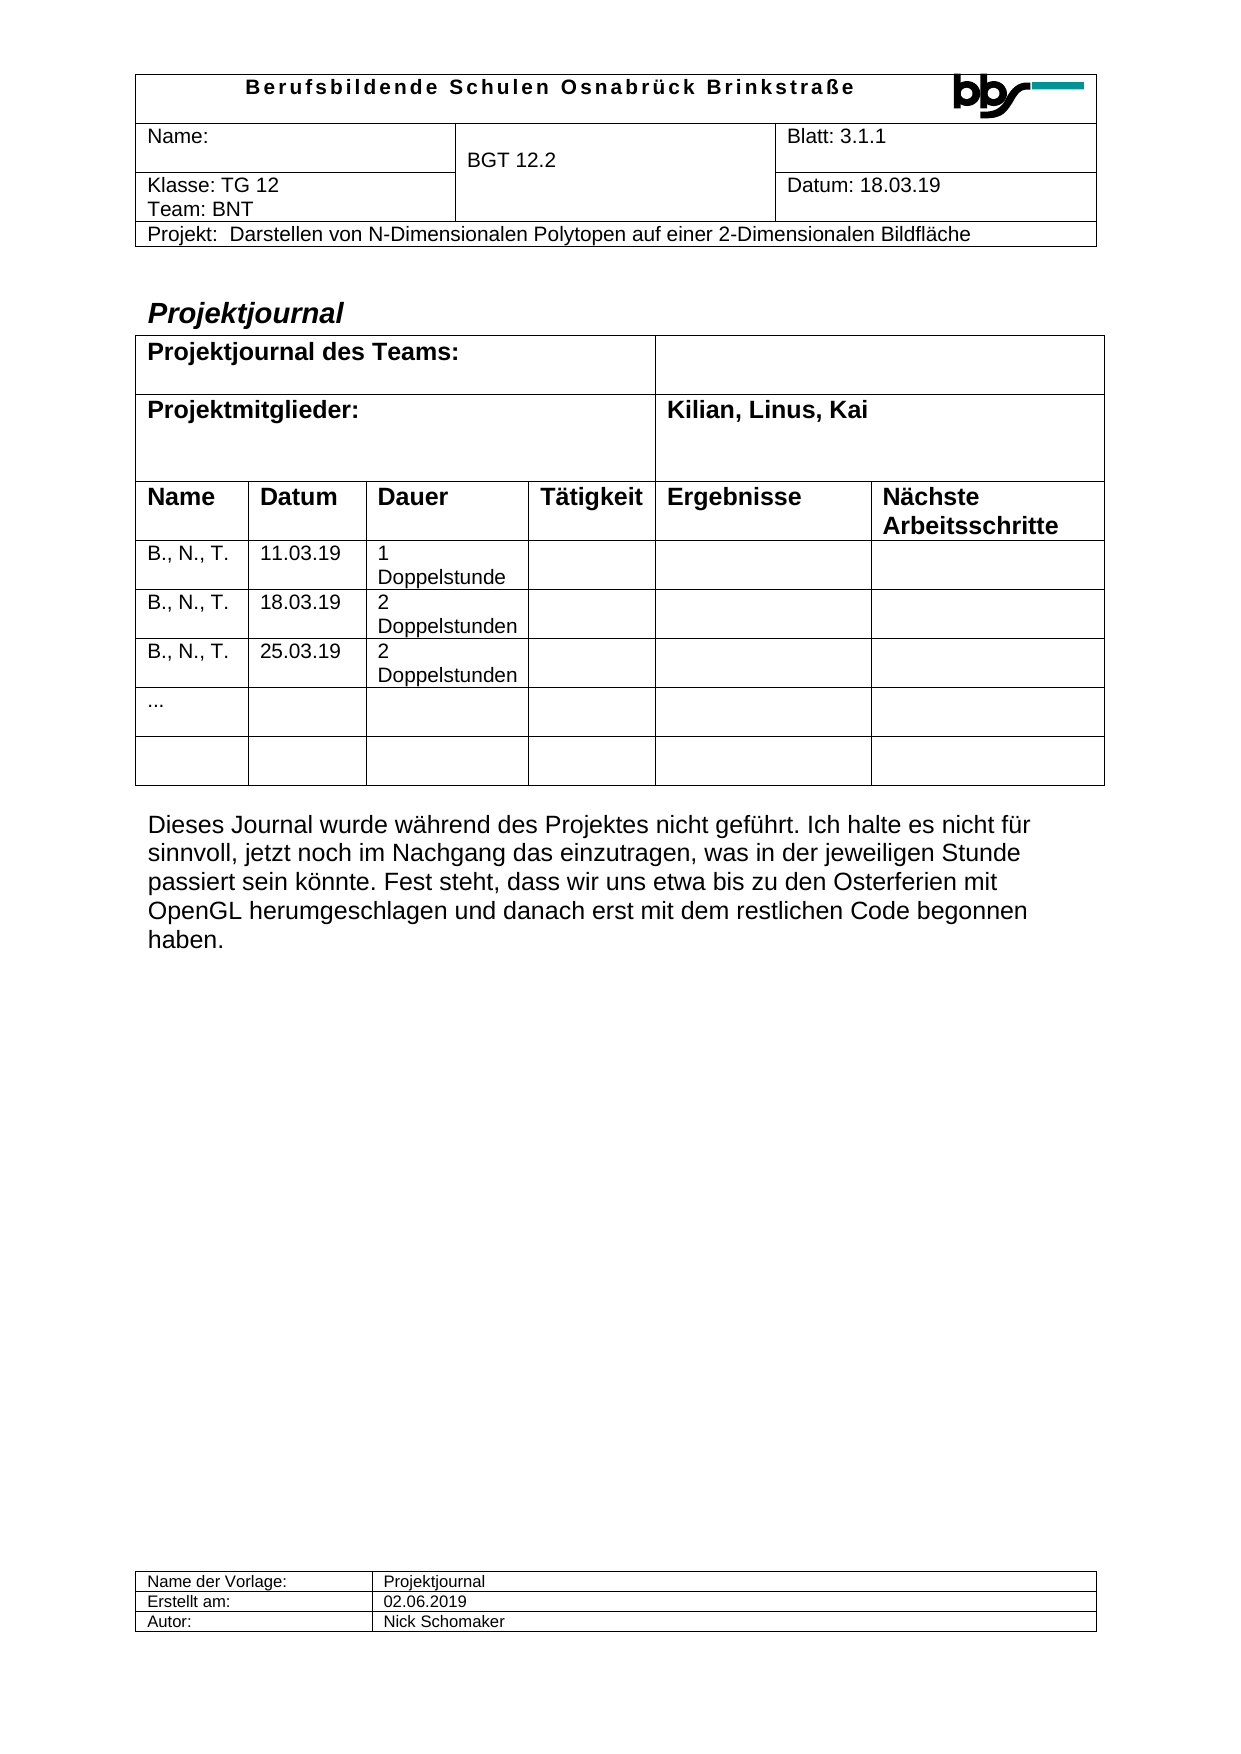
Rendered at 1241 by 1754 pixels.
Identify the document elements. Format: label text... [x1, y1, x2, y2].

table_cell [529, 590, 655, 638]
table_cell [872, 590, 1104, 638]
table_cell B., N., T. [136, 541, 248, 589]
subtitle Projektjournal [148, 296, 1093, 329]
table_cell [529, 639, 655, 687]
table_cell [872, 688, 1104, 736]
table_cell 18.03.19 [249, 590, 366, 638]
table_cell [656, 639, 871, 687]
table_cell ... [136, 688, 248, 736]
table_cell Nächste Arbeitsschritte [872, 482, 1104, 540]
table_cell 11.03.19 [249, 541, 366, 589]
table_cell [872, 639, 1104, 687]
table_cell 1 Doppelstunde [367, 541, 528, 589]
table_cell 2 Doppelstunden [367, 639, 528, 687]
table_cell Datum [249, 482, 366, 540]
table_cell Ergebnisse [656, 482, 871, 540]
text Dieses Journal wurde während des Projektes nicht geführt. Ich halte es nicht für sinnvoll, jetzt noch im Nachgang das einzutragen, was in der jeweiligen Stunde passiert sein könnte. Fest steht, dass wir uns etwa bis zu den Osterferien mit OpenGL herumgeschlagen und danach erst mit dem restlichen Code begonnen haben. [148, 809, 1093, 953]
table_cell [872, 737, 1104, 784]
table_cell Kilian, Linus, Kai [656, 395, 1104, 481]
table_cell [367, 737, 528, 784]
table_cell [529, 688, 655, 736]
table_cell [136, 737, 248, 784]
table_cell [872, 541, 1104, 589]
table_cell [529, 541, 655, 589]
table_cell [249, 737, 366, 784]
table_cell B., N., T. [136, 639, 248, 687]
table_cell B., N., T. [136, 590, 248, 638]
table_cell [656, 541, 871, 589]
table_cell [656, 737, 871, 784]
table_cell 2 Doppelstunden [367, 590, 528, 638]
table_cell [656, 688, 871, 736]
table_cell [529, 737, 655, 784]
table_cell Name [136, 482, 248, 540]
table_cell [367, 688, 528, 736]
table_cell [249, 688, 366, 736]
table_header Projektjournal des Teams: [136, 336, 655, 394]
table_header [656, 336, 1104, 394]
table_cell Tätigkeit [529, 482, 655, 540]
table_cell 25.03.19 [249, 639, 366, 687]
table_cell [656, 590, 871, 638]
table_cell Projektmitglieder: [136, 395, 655, 481]
table_cell Dauer [367, 482, 528, 540]
